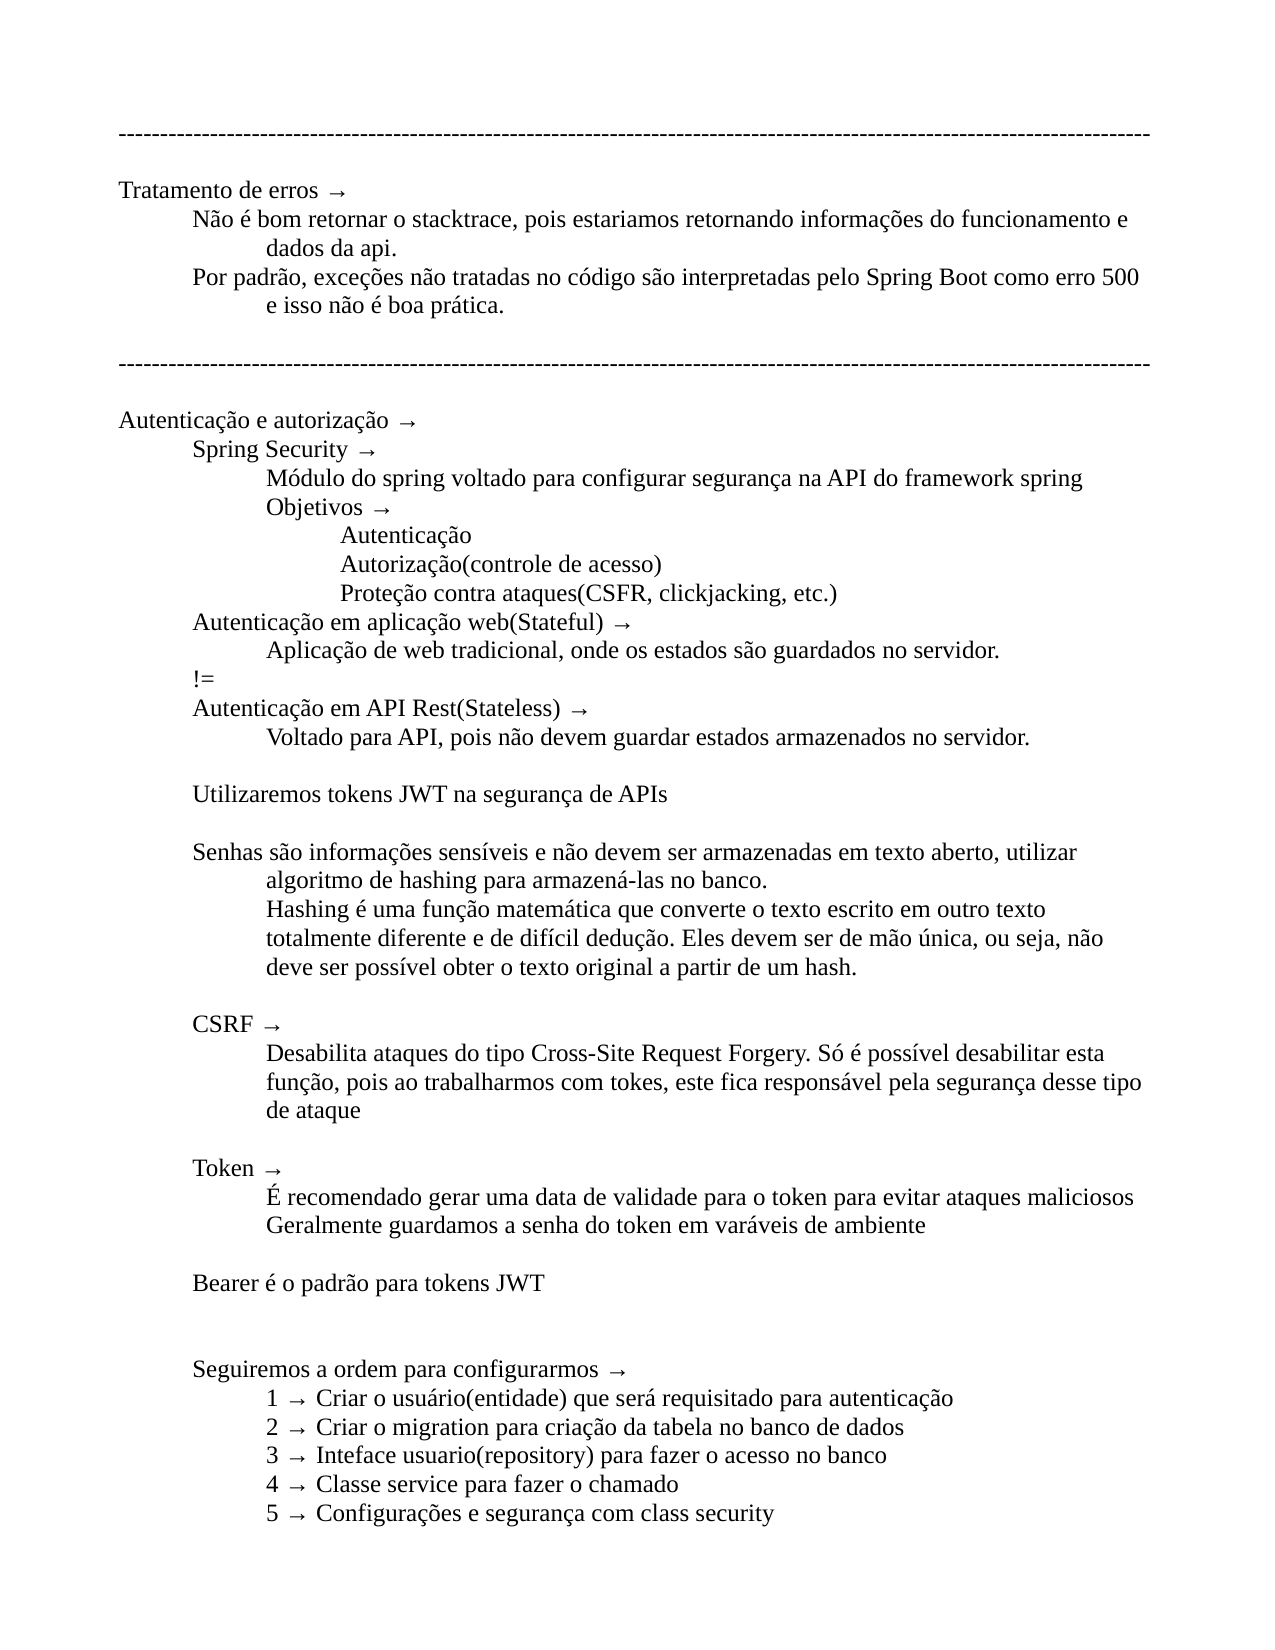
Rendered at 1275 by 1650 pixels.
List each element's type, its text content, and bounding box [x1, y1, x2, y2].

text Voltado para API, pois não devem guardar estados armazenados no servidor. [118, 722, 1157, 751]
text É recomendado gerar uma data de validade para o token para evitar ataques maliciosos [118, 1182, 1157, 1211]
text Desabilita ataques do tipo Cross-Site Request Forgery. Só é possível desabilitar esta função, pois ao trabalharmos com tokes, este fica responsável pela segurança desse tipo de ataque [118, 1038, 1157, 1124]
text Proteção contra ataques(CSFR, clickjacking, etc.) [118, 578, 1157, 607]
text Por padrão, exceções não tratadas no código são interpretadas pelo Spring Boot como erro 500 [118, 262, 1157, 291]
text e isso não é boa prática. [118, 291, 1157, 319]
text Autenticação e autorização → [118, 406, 1157, 434]
text Não é bom retornar o stacktrace, pois estariamos retornando informações do funcionamento e dados da api. [118, 204, 1157, 262]
text ---------------------------------------------------------------------------------------------------------------------------- [118, 118, 1157, 147]
text Tratamento de erros → [118, 176, 1157, 204]
text Bearer é o padrão para tokens JWT [118, 1268, 1157, 1297]
text Autenticação em aplicação web(Stateful) → [118, 607, 1157, 636]
text Spring Security → [118, 434, 1157, 463]
text 4 → Classe service para fazer o chamado [118, 1469, 1157, 1498]
text 1 → Criar o usuário(entidade) que será requisitado para autenticação [118, 1383, 1157, 1412]
text 3 → Inteface usuario(repository) para fazer o acesso no banco [118, 1441, 1157, 1469]
text Geralmente guardamos a senha do token em varáveis de ambiente [118, 1211, 1157, 1239]
text Token → [118, 1153, 1157, 1182]
text Utilizaremos tokens JWT na segurança de APIs [118, 779, 1157, 808]
text Hashing é uma função matemática que converte o texto escrito em outro texto totalmente diferente e de difícil dedução. Eles devem ser de mão única, ou seja, não deve ser possível obter o texto original a partir de um hash. [118, 894, 1157, 981]
text Objetivos → [118, 492, 1157, 521]
text ---------------------------------------------------------------------------------------------------------------------------- [118, 348, 1157, 377]
text Autenticação [118, 521, 1157, 549]
text Módulo do spring voltado para configurar segurança na API do framework spring [118, 463, 1157, 492]
text CSRF → [118, 1009, 1157, 1038]
text Autorização(controle de acesso) [118, 549, 1157, 578]
text != [118, 664, 1157, 693]
text Autenticação em API Rest(Stateless) → [118, 693, 1157, 722]
text 2 → Criar o migration para criação da tabela no banco de dados [118, 1412, 1157, 1441]
text Senhas são informações sensíveis e não devem ser armazenadas em texto aberto, utilizar algoritmo de hashing para armazená-las no banco. [118, 837, 1157, 894]
text 5 → Configurações e segurança com class security [118, 1498, 1157, 1527]
text Aplicação de web tradicional, onde os estados são guardados no servidor. [118, 636, 1157, 664]
text Seguiremos a ordem para configurarmos → [118, 1354, 1157, 1383]
